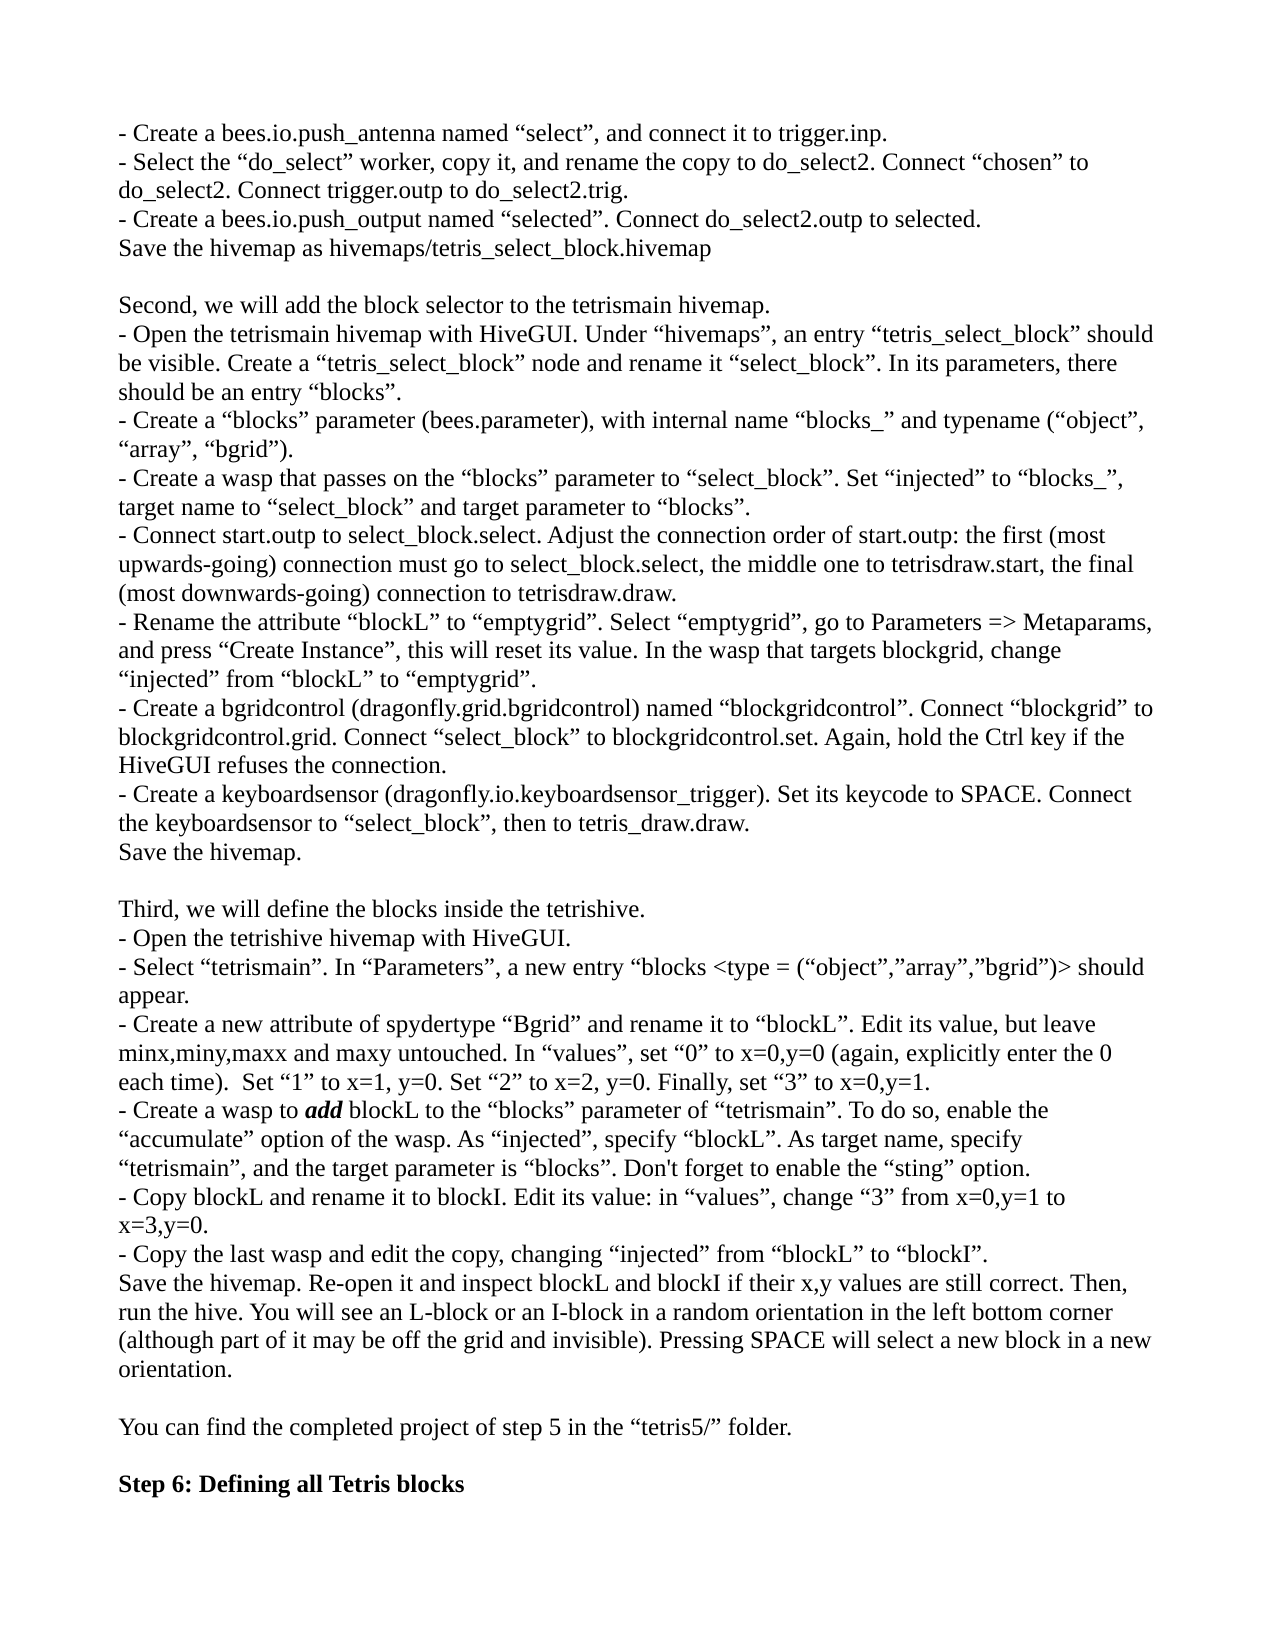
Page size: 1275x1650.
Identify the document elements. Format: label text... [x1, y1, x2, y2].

text - Select “tetrismain”. In “Parameters”, a new entry “blocks <type = (“object”,”array”,”bgrid”)> should appear. [118, 952, 1157, 1009]
text - Connect start.outp to select_block.select. Adjust the connection order of start.outp: the first (most upwards-going) connection must go to select_block.select, the middle one to tetrisdraw.start, the final (most downwards-going) connection to tetrisdraw.draw. [118, 521, 1157, 607]
text - Create a wasp that passes on the “blocks” parameter to “select_block”. Set “injected” to “blocks_”, target name to “select_block” and target parameter to “blocks”. [118, 463, 1157, 521]
text - Copy the last wasp and edit the copy, changing “injected” from “blockL” to “blockI”. [118, 1239, 1157, 1268]
text You can find the completed project of step 5 in the “tetris5/” folder. [118, 1412, 1157, 1441]
text - Rename the attribute “blockL” to “emptygrid”. Select “emptygrid”, go to Parameters => Metaparams, and press “Create Instance”, this will reset its value. In the wasp that targets blockgrid, change “injected” from “blockL” to “emptygrid”. [118, 607, 1157, 693]
text - Create a wasp to add blockL to the “blocks” parameter of “tetrismain”. To do so, enable the “accumulate” option of the wasp. As “injected”, specify “blockL”. As target name, specify “tetrismain”, and the target parameter is “blocks”. Don't forget to enable the “sting” option. [118, 1096, 1157, 1182]
text - Create a new attribute of spydertype “Bgrid” and rename it to “blockL”. Edit its value, but leave minx,miny,maxx and maxy untouched. In “values”, set “0” to x=0,y=0 (again, explicitly enter the 0 each time). Set “1” to x=1, y=0. Set “2” to x=2, y=0. Finally, set “3” to x=0,y=1. [118, 1009, 1157, 1096]
text - Create a “blocks” parameter (bees.parameter), with internal name “blocks_” and typename (“object”, “array”, “bgrid”). [118, 406, 1157, 463]
text - Create a bgridcontrol (dragonfly.grid.bgridcontrol) named “blockgridcontrol”. Connect “blockgrid” to blockgridcontrol.grid. Connect “select_block” to blockgridcontrol.set. Again, hold the Ctrl key if the HiveGUI refuses the connection. [118, 693, 1157, 779]
text - Create a bees.io.push_output named “selected”. Connect do_select2.outp to selected. [118, 204, 1157, 233]
text Save the hivemap as hivemaps/tetris_select_block.hivemap [118, 233, 1157, 262]
text Second, we will add the block selector to the tetrismain hivemap. [118, 291, 1157, 319]
text Save the hivemap. [118, 837, 1157, 866]
text Step 6: Defining all Tetris blocks [118, 1469, 1157, 1498]
text - Create a bees.io.push_antenna named “select”, and connect it to trigger.inp. [118, 118, 1157, 147]
text - Create a keyboardsensor (dragonfly.io.keyboardsensor_trigger). Set its keycode to SPACE. Connect the keyboardsensor to “select_block”, then to tetris_draw.draw. [118, 779, 1157, 837]
text - Open the tetrismain hivemap with HiveGUI. Under “hivemaps”, an entry “tetris_select_block” should be visible. Create a “tetris_select_block” node and rename it “select_block”. In its parameters, there should be an entry “blocks”. [118, 319, 1157, 406]
text Save the hivemap. Re-open it and inspect blockL and blockI if their x,y values are still correct. Then, run the hive. You will see an L-block or an I-block in a random orientation in the left bottom corner (although part of it may be off the grid and invisible). Pressing SPACE will select a new block in a new orientation. [118, 1268, 1157, 1383]
text - Select the “do_select” worker, copy it, and rename the copy to do_select2. Connect “chosen” to do_select2. Connect trigger.outp to do_select2.trig. [118, 147, 1157, 204]
text - Copy blockL and rename it to blockI. Edit its value: in “values”, change “3” from x=0,y=1 to x=3,y=0. [118, 1182, 1157, 1239]
text - Open the tetrishive hivemap with HiveGUI. [118, 923, 1157, 952]
text Third, we will define the blocks inside the tetrishive. [118, 894, 1157, 923]
